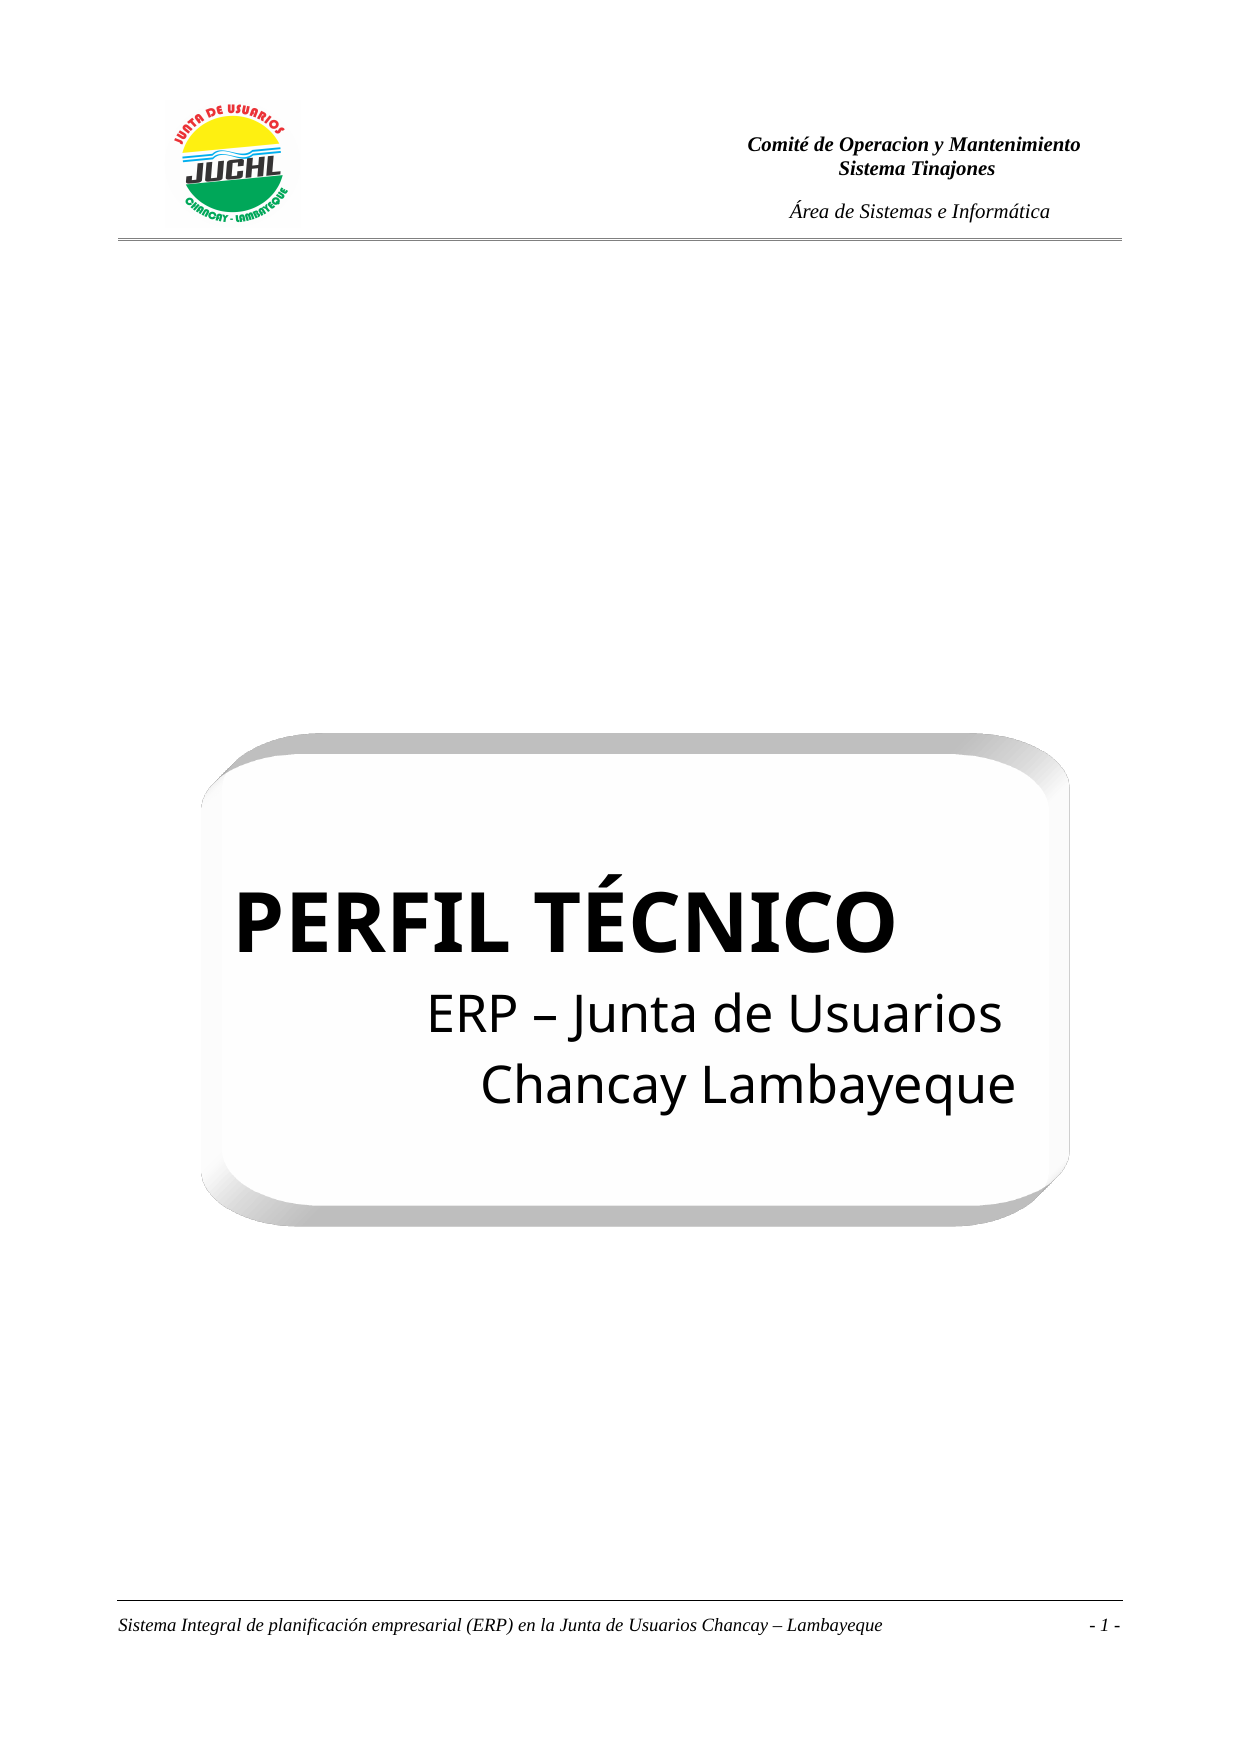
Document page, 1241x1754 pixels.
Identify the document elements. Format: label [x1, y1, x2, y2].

picture [164, 100, 301, 228]
